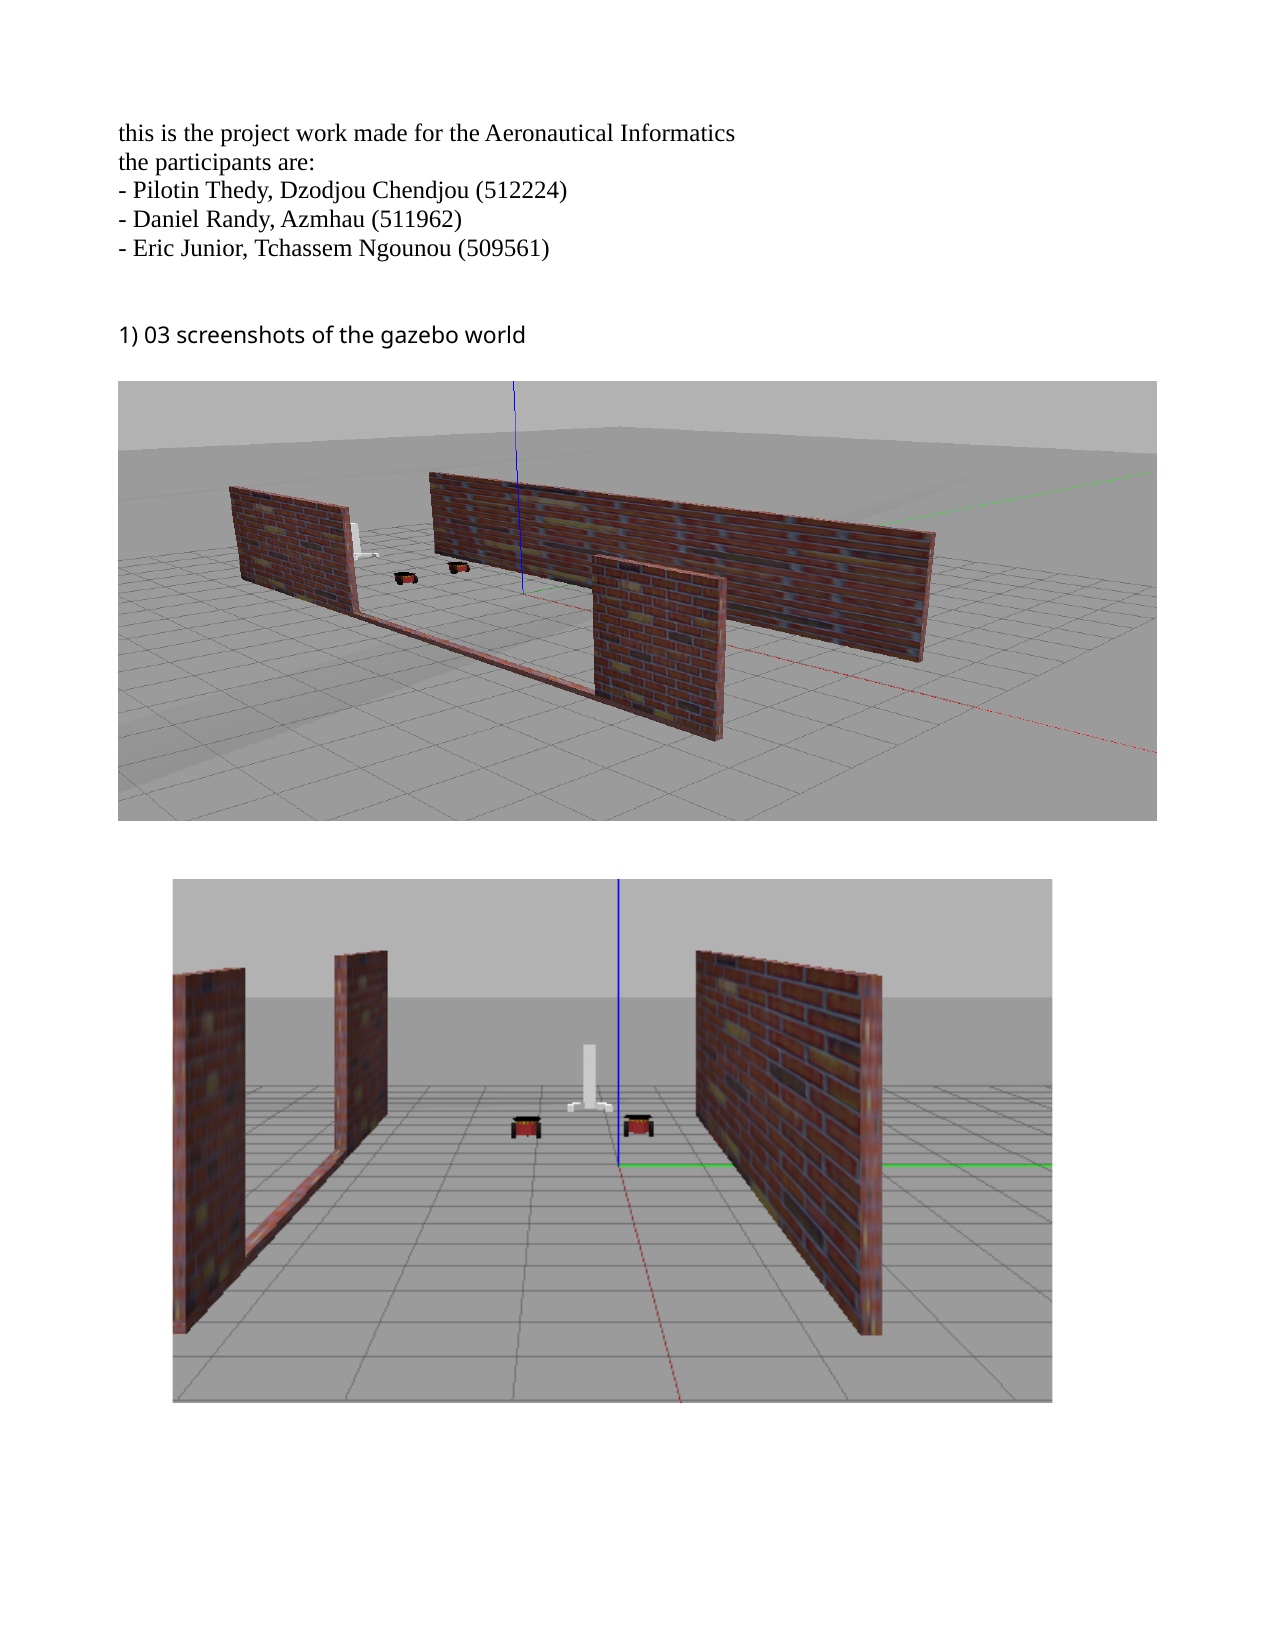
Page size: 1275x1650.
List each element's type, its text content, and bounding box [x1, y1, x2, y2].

picture [172, 879, 1053, 1403]
text - Pilotin Thedy, Dzodjou Chendjou (512224) [118, 176, 1157, 204]
text 1) 03 screenshots of the gazebo world [118, 319, 1157, 351]
text the participants are: [118, 147, 1157, 176]
picture [118, 381, 1157, 821]
text - Daniel Randy, Azmhau (511962) [118, 204, 1157, 233]
text - Eric Junior, Tchassem Ngounou (509561) [118, 233, 1157, 262]
text this is the project work made for the Aeronautical Informatics [118, 118, 1157, 147]
